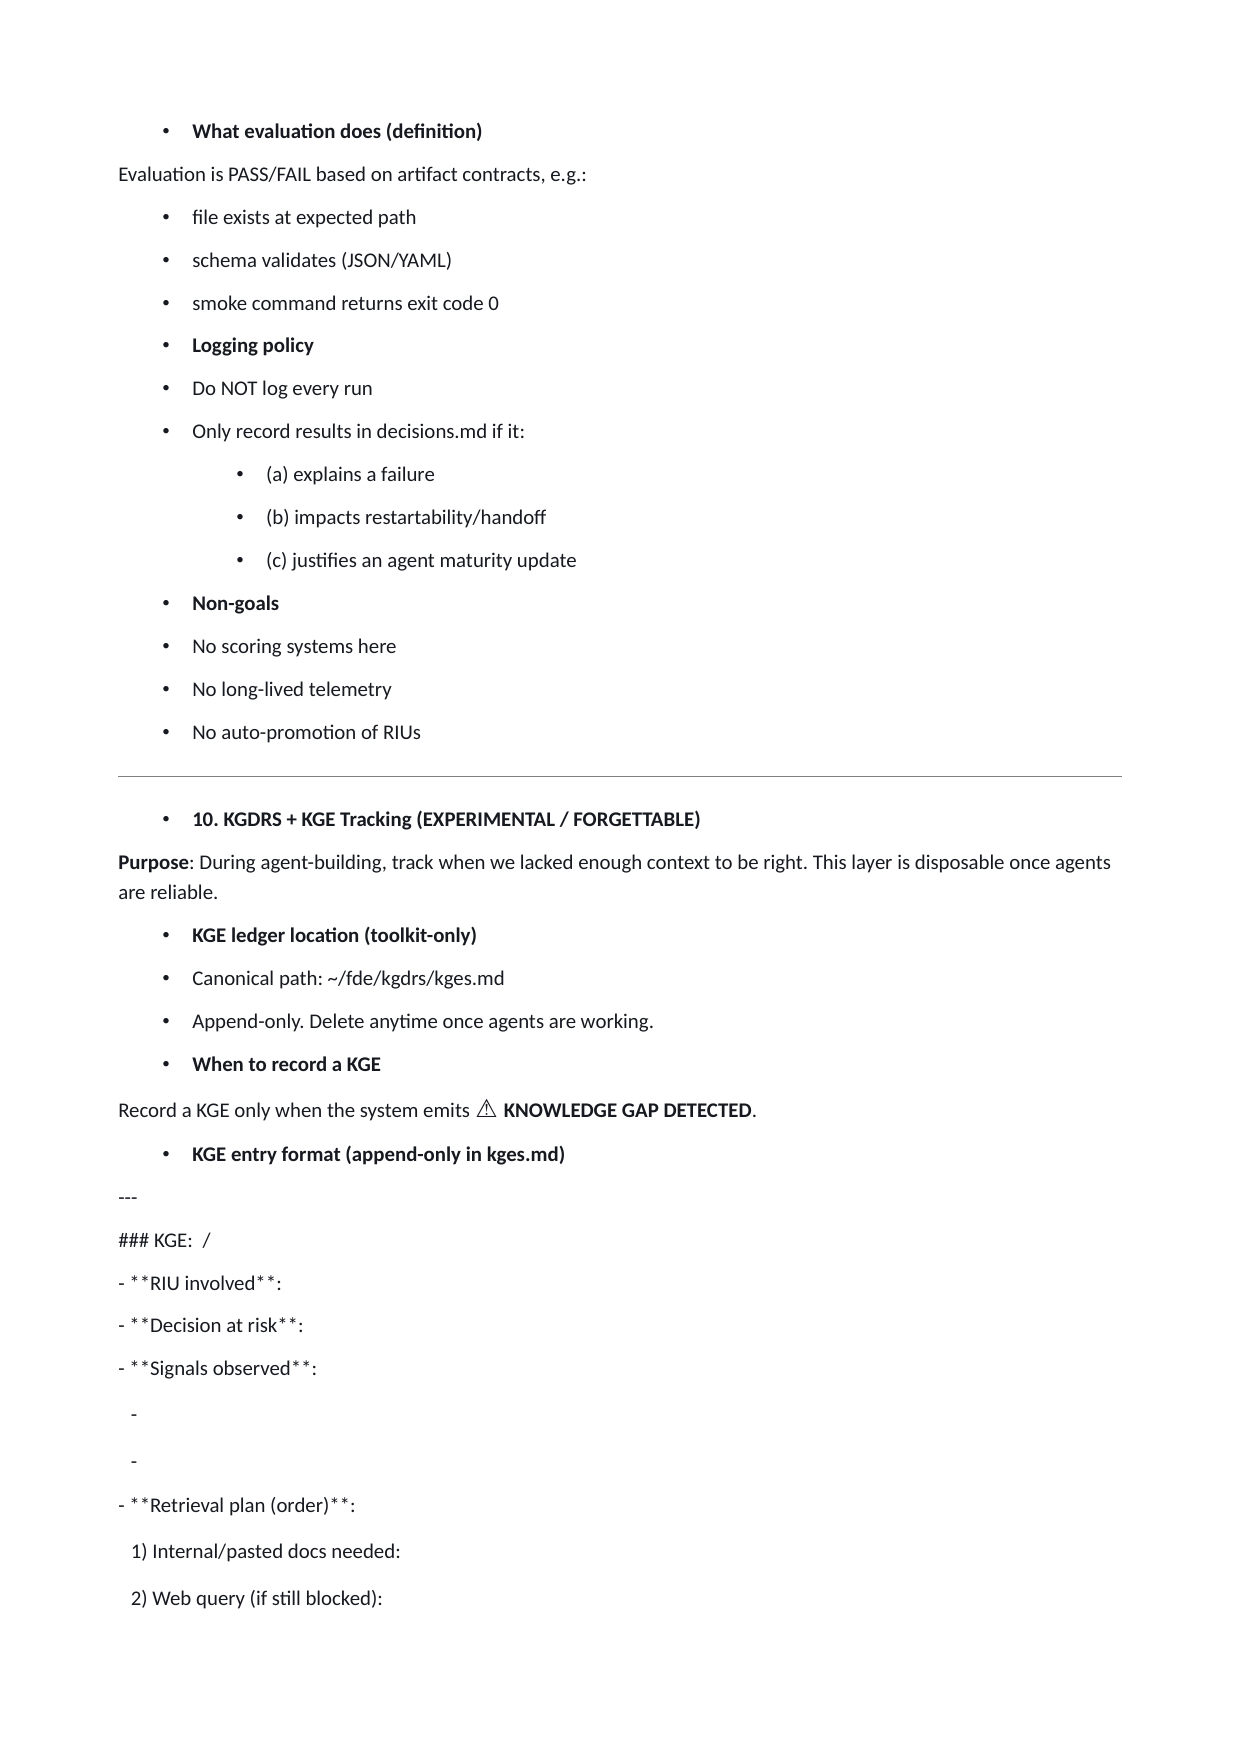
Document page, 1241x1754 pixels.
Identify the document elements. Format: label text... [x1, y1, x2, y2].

list No auto-promotion of RIUs [162, 719, 1122, 744]
list KGE ledger location (toolkit-only) [162, 922, 1122, 948]
list Non-goals [162, 590, 1122, 616]
list KGE entry format (append-only in kges.md) [162, 1141, 1122, 1166]
list Do NOT log every run [162, 376, 1122, 401]
text --- [118, 1184, 1122, 1209]
list Only record results in decisions.md if it: [162, 418, 1122, 444]
list smoke command returns exit code 0 [162, 290, 1122, 315]
text - **Decision at risk**: [118, 1313, 1122, 1338]
list (a) explains a failure [236, 461, 1122, 487]
list What evaluation does (definition) [162, 118, 1122, 143]
list When to record a KGE [162, 1051, 1122, 1077]
text - **Retrieval plan (order)**: [118, 1492, 1122, 1518]
list No long-lived telemetry [162, 676, 1122, 701]
list file exists at expected path [162, 204, 1122, 229]
list Logging policy [162, 333, 1122, 358]
text ### KGE: / [118, 1227, 1122, 1252]
text Purpose: During agent-building, track when we lacked enough context to be right. This layer is disposable once agents are reliable. [118, 849, 1122, 905]
list 10. KGDRS + KGE Tracking (EXPERIMENTAL / FORGETTABLE) [162, 806, 1122, 832]
text 2) Web query (if still blocked): [118, 1582, 1122, 1611]
text - [118, 1446, 1122, 1474]
list (c) justifies an agent maturity update [236, 547, 1122, 573]
list schema validates (JSON/YAML) [162, 247, 1122, 272]
text - **Signals observed**: [118, 1356, 1122, 1381]
list No scoring systems here [162, 633, 1122, 658]
list (b) impacts restartability/handoff [236, 504, 1122, 530]
list Append-only. Delete anytime once agents are working. [162, 1008, 1122, 1034]
text 1) Internal/pasted docs needed: [118, 1535, 1122, 1564]
text - **RIU involved**: [118, 1270, 1122, 1295]
text Record a KGE only when the system emits ⚠️ KNOWLEDGE GAP DETECTED. [118, 1094, 1122, 1123]
text - [118, 1398, 1122, 1427]
list Canonical path: ~/fde/kgdrs/kges.md [162, 965, 1122, 991]
text Evaluation is PASS/FAIL based on artifact contracts, e.g.: [118, 161, 1122, 186]
